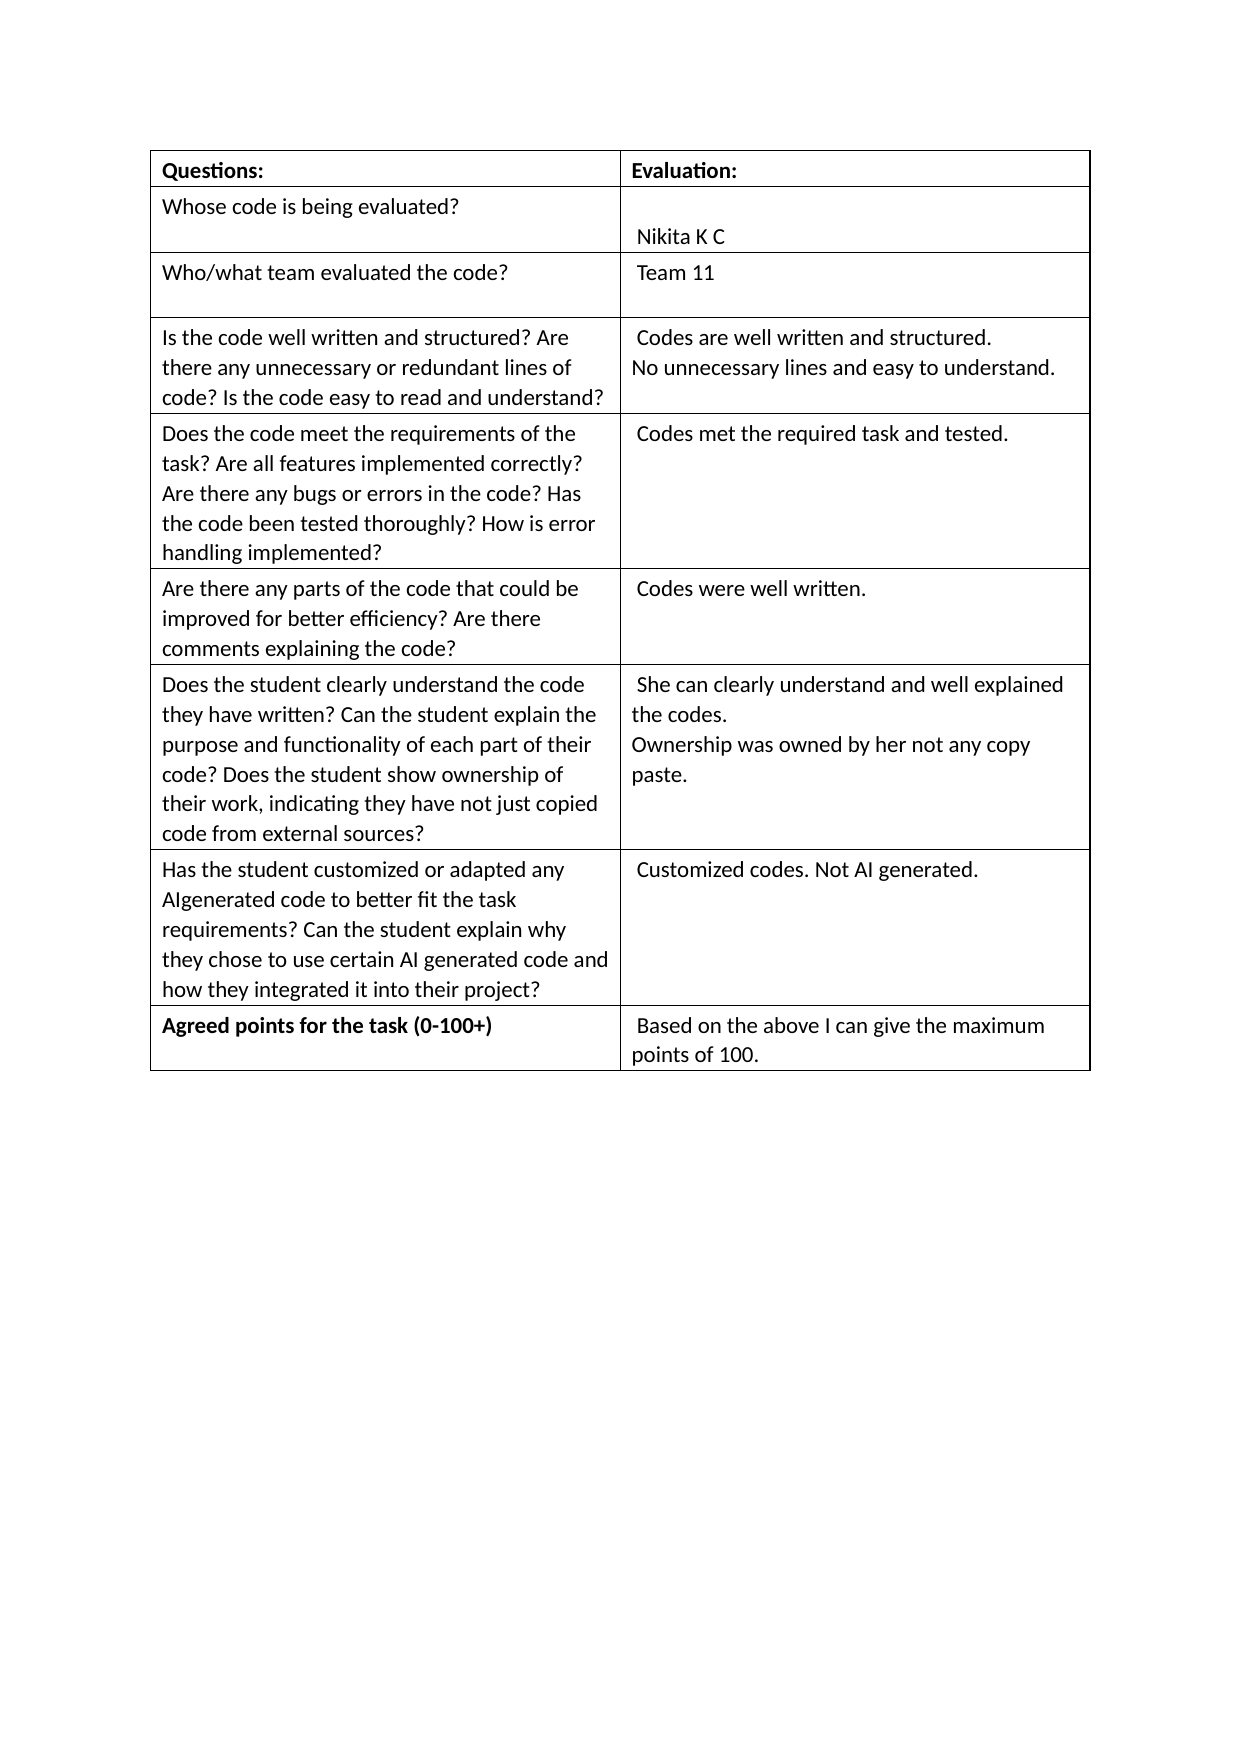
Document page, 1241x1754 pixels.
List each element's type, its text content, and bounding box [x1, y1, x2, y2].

table_cell Has the student customized or adapted any AIgenerated code to better fit the task requirements? Can the student explain why they chose to use certain AI generated code and how they integrated it into their project? [151, 850, 620, 1005]
table_cell Who/what team evaluated the code? [151, 253, 620, 317]
table_cell She can clearly understand and well explained the codes. Ownership was owned by her not any copy paste. [621, 665, 1089, 849]
table_cell Codes met the required task and tested. [621, 414, 1089, 568]
table_cell Based on the above I can give the maximum points of 100. [621, 1006, 1089, 1070]
table_cell Nikita K C [621, 187, 1089, 252]
table_cell Customized codes. Not AI generated. [621, 850, 1089, 1005]
table_cell Codes are well written and structured. No unnecessary lines and easy to understand. [621, 318, 1089, 413]
table_cell Does the code meet the requirements of the task? Are all features implemented correctly? Are there any bugs or errors in the code? Has the code been tested thoroughly? How is error handling implemented? [151, 414, 620, 568]
table_cell Team 11 [621, 253, 1089, 317]
table_cell Does the student clearly understand the code they have written? Can the student explain the purpose and functionality of each part of their code? Does the student show ownership of their work, indicating they have not just copied code from external sources? [151, 665, 620, 849]
table_cell Whose code is being evaluated? [151, 187, 620, 252]
table_cell Agreed points for the task (0-100+) [151, 1006, 620, 1070]
table_cell Is the code well written and structured? Are there any unnecessary or redundant lines of code? Is the code easy to read and understand? [151, 318, 620, 413]
table_header Questions: [151, 151, 620, 186]
table_cell Are there any parts of the code that could be improved for better efficiency? Are there comments explaining the code? [151, 569, 620, 664]
table_cell Codes were well written. [621, 569, 1089, 664]
table_header Evaluation: [621, 151, 1089, 186]
